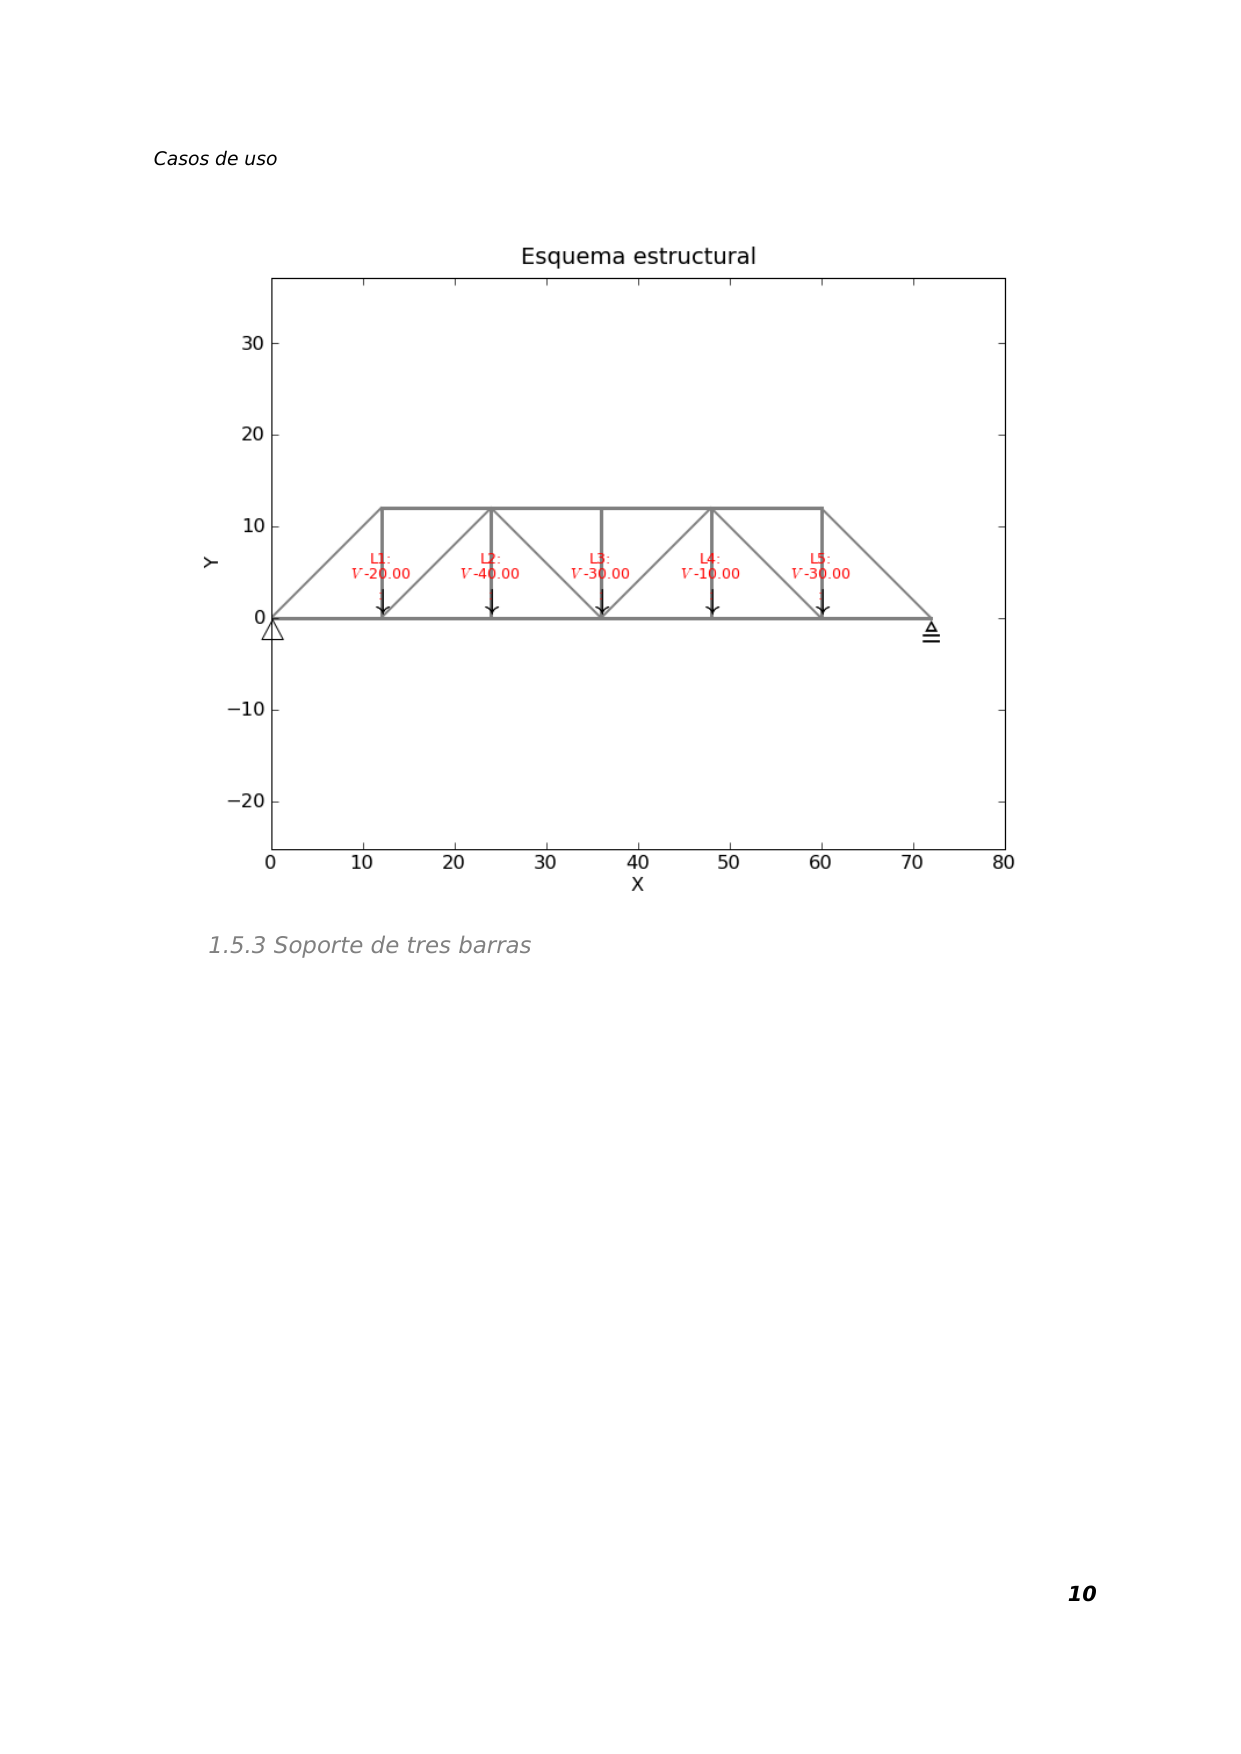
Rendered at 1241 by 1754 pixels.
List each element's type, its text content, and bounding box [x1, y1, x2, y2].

subtitle Soporte de tres barras [153, 920, 1098, 959]
picture [153, 206, 1099, 920]
